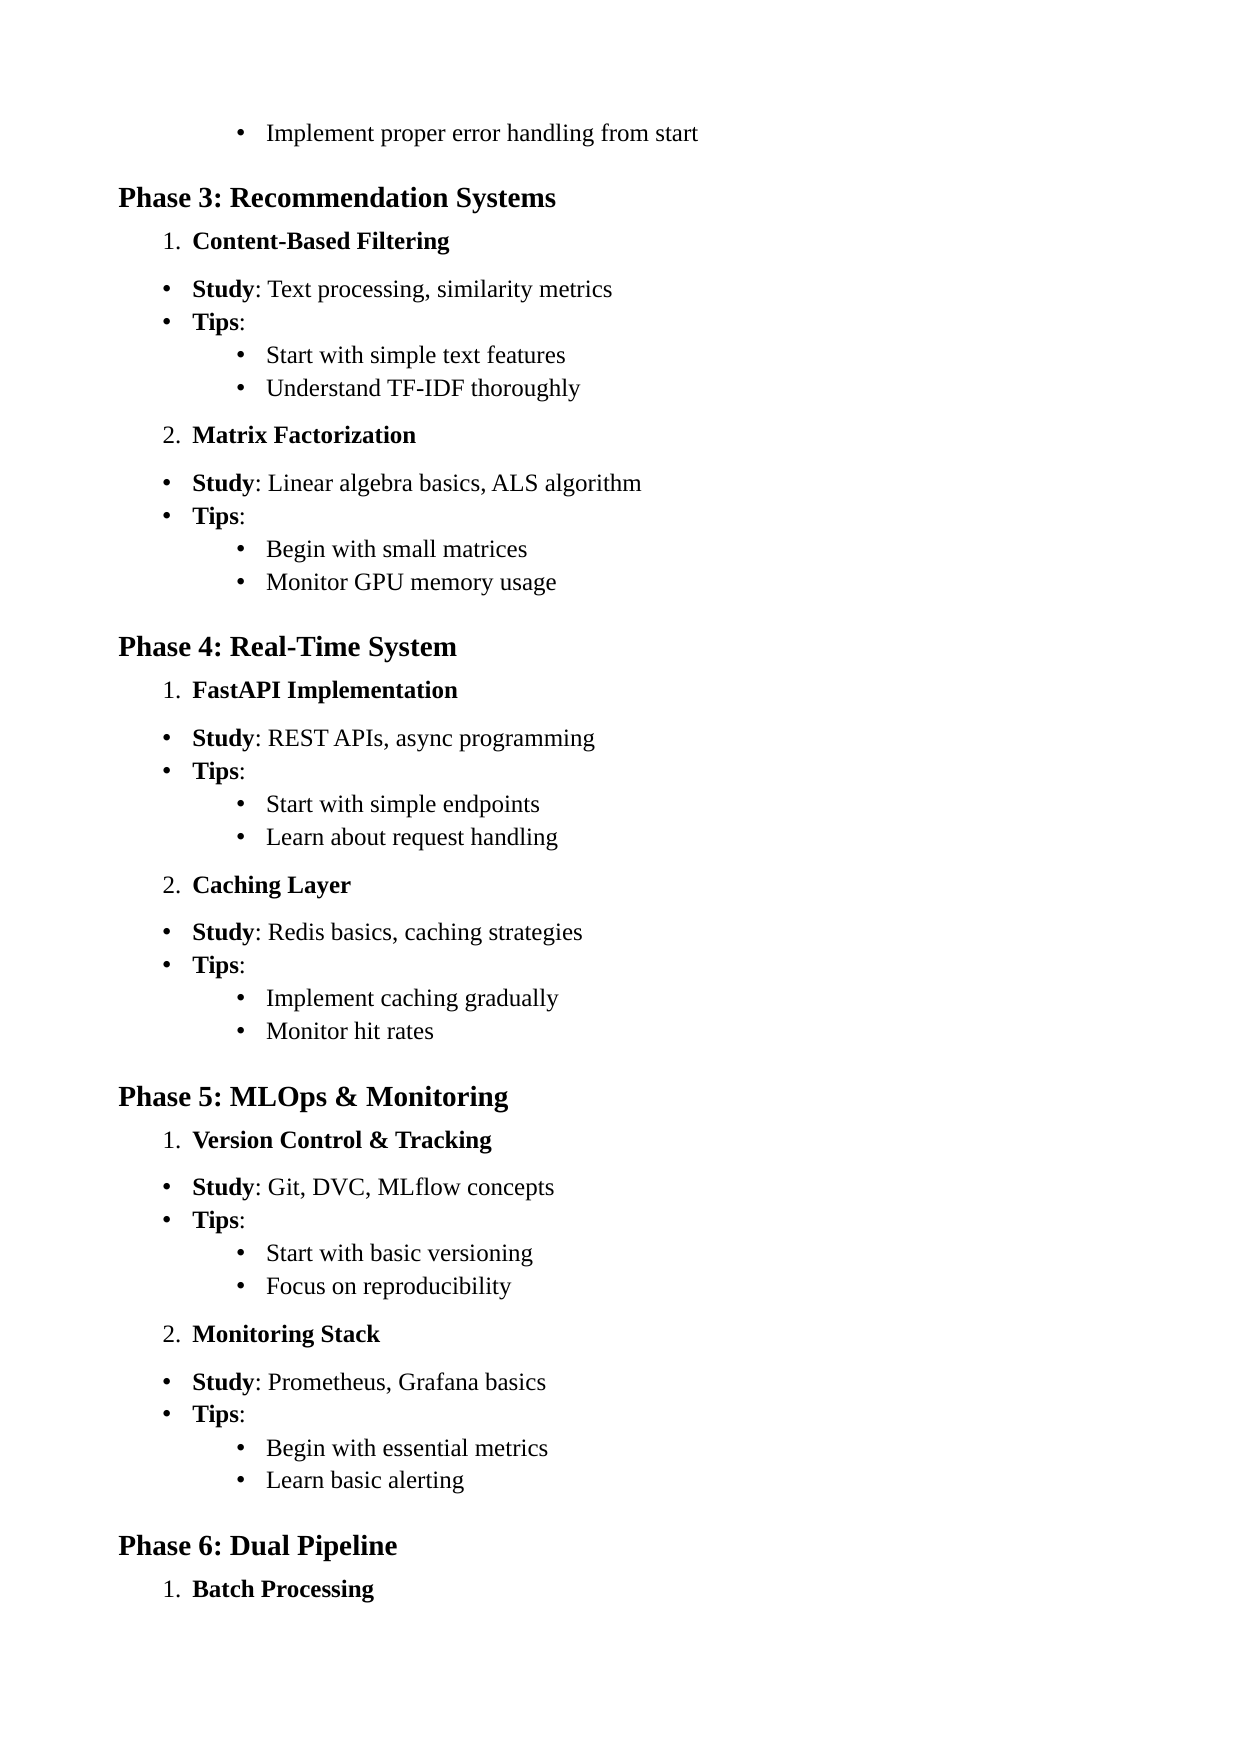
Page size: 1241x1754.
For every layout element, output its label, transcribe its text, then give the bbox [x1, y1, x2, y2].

list Caching Layer [162, 870, 1122, 898]
list Start with basic versioning [236, 1238, 1122, 1267]
list Tips: [162, 307, 1122, 336]
subtitle Phase 3: Recommendation Systems [118, 180, 1122, 214]
list Study: Redis basics, caching strategies [162, 917, 1122, 946]
list Study: Linear algebra basics, ALS algorithm [162, 468, 1122, 497]
subtitle Phase 4: Real-Time System [118, 629, 1122, 663]
list Learn basic alerting [236, 1466, 1122, 1494]
list Start with simple text features [236, 340, 1122, 369]
list Focus on reproducibility [236, 1271, 1122, 1300]
list Start with simple endpoints [236, 789, 1122, 818]
list Implement proper error handling from start ✅ [236, 118, 1122, 147]
list Learn about request handling [236, 822, 1122, 851]
list Study: REST APIs, async programming [162, 723, 1122, 752]
list Monitor hit rates [236, 1016, 1122, 1045]
list Matrix Factorization [162, 421, 1122, 449]
list Implement caching gradually [236, 983, 1122, 1012]
list FastAPI Implementation [162, 676, 1122, 704]
list Begin with essential metrics [236, 1433, 1122, 1461]
list Monitoring Stack [162, 1319, 1122, 1348]
subtitle Phase 5: MLOps & Monitoring [118, 1079, 1122, 1112]
list Content-Based Filtering [162, 226, 1122, 255]
list Tips: [162, 950, 1122, 979]
subtitle Phase 6: Dual Pipeline [118, 1528, 1122, 1561]
list Understand TF-IDF thoroughly [236, 373, 1122, 402]
list Begin with small matrices [236, 534, 1122, 563]
list Tips: [162, 501, 1122, 530]
list Tips: [162, 756, 1122, 785]
list Tips: [162, 1205, 1122, 1234]
list Batch Processing [162, 1574, 1122, 1603]
list Study: Git, DVC, MLflow concepts [162, 1172, 1122, 1201]
list Tips: [162, 1399, 1122, 1428]
list Monitor GPU memory usage [236, 567, 1122, 596]
list Version Control & Tracking [162, 1125, 1122, 1153]
list Study: Prometheus, Grafana basics [162, 1367, 1122, 1395]
list Study: Text processing, similarity metrics [162, 274, 1122, 303]
